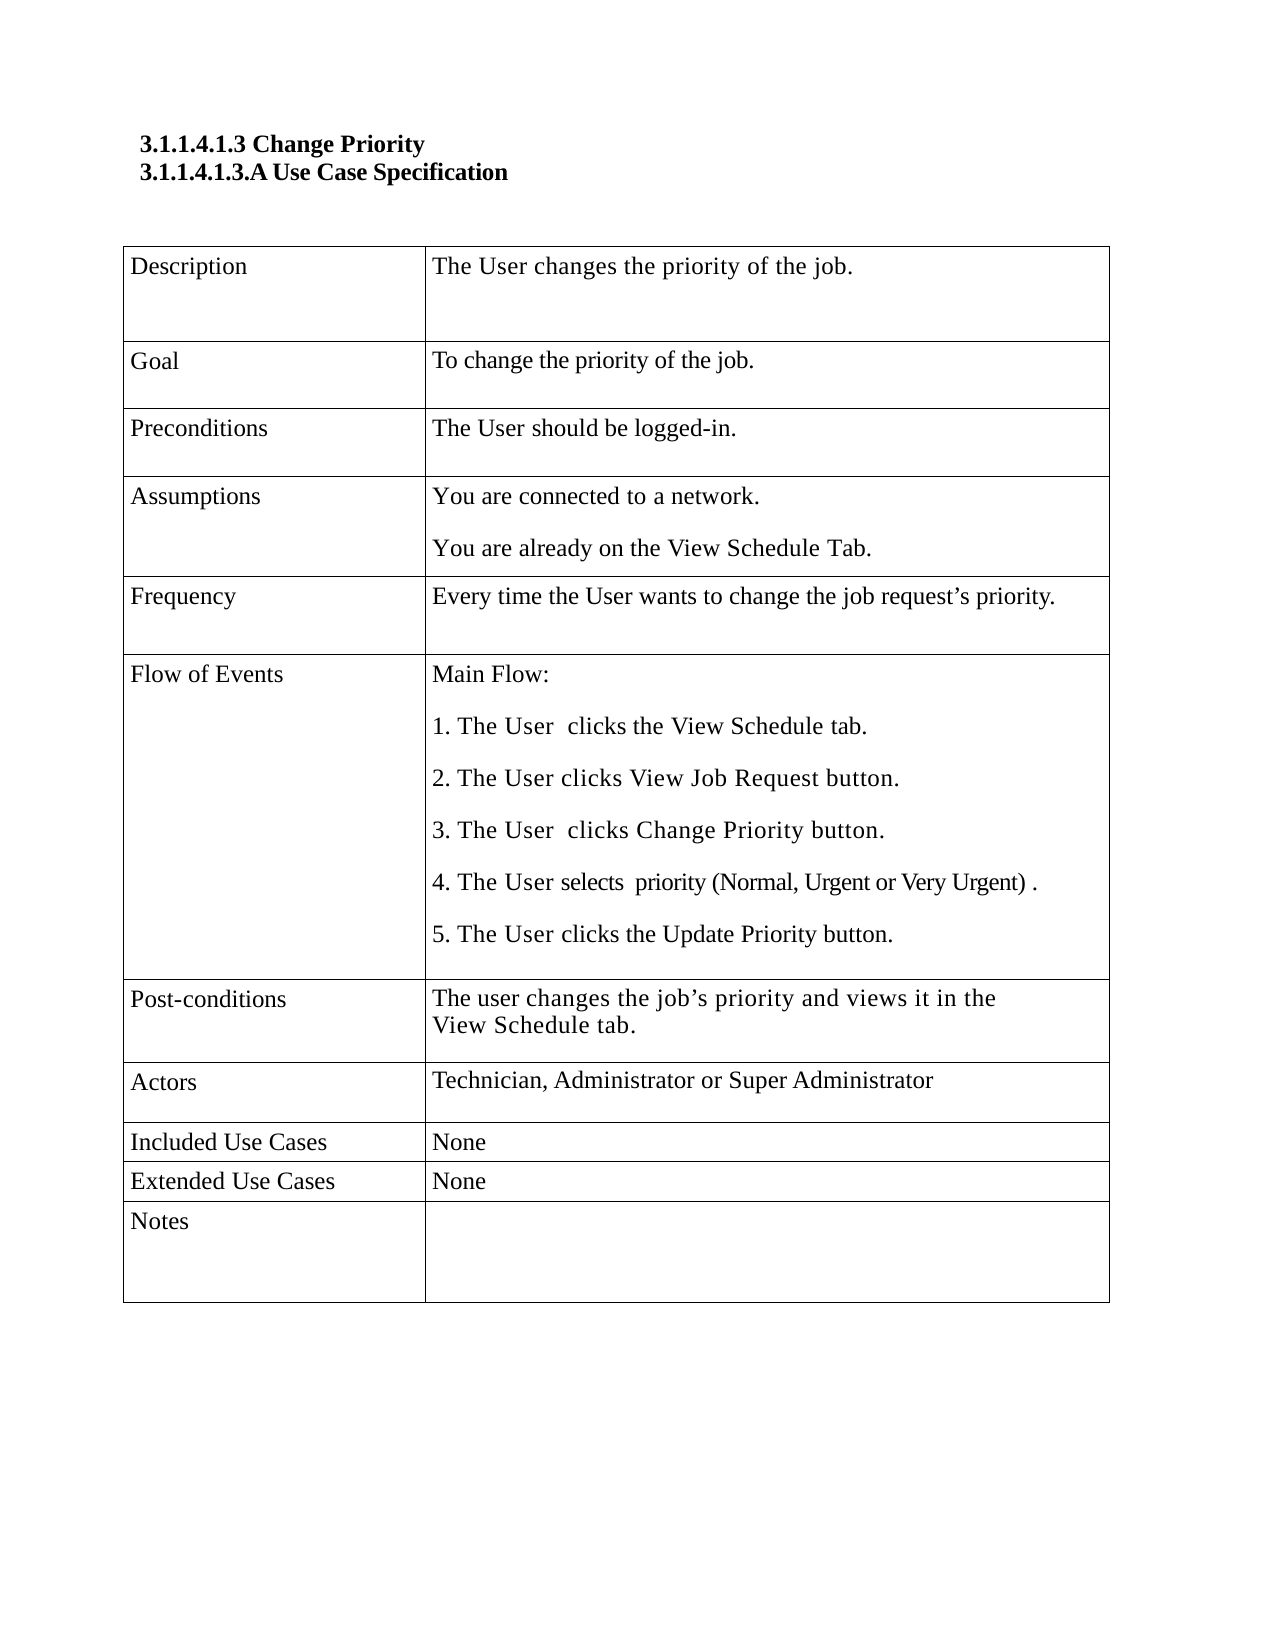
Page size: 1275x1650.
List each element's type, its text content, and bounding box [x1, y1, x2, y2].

table_cell [426, 1202, 1109, 1302]
table_cell Actors [124, 1063, 425, 1121]
table_cell You are connected to a network. You are already on the View Schedule Tab. [426, 477, 1109, 576]
table_cell Flow of Events [124, 655, 425, 979]
table_cell None [426, 1162, 1109, 1201]
table_cell Assumptions [124, 477, 425, 576]
text 3.1.1.4.1.3.A Use Case Specification [139, 157, 1135, 186]
table_cell Main Flow: 1. The User clicks the View Schedule tab. 2. The User clicks View Job Request button. 3. The User clicks Change Priority button. 4. The User selects priority (Normal, Urgent or Very Urgent) . 5. The User clicks the Update Priority button. [426, 655, 1109, 979]
table_cell Extended Use Cases [124, 1162, 425, 1201]
table_cell Frequency [124, 577, 425, 653]
table_cell Technician, Administrator or Super Administrator [426, 1063, 1109, 1121]
table_cell Preconditions [124, 409, 425, 476]
table_cell To change the priority of the job. [426, 342, 1109, 408]
table_header The User changes the priority of the job. [426, 247, 1109, 341]
text 3.1.1.4.1.3 Change Priority [139, 129, 1135, 157]
table_header Description [124, 247, 425, 341]
table_cell Every time the User wants to change the job request’s priority. [426, 577, 1109, 653]
table_cell Notes [124, 1202, 425, 1302]
table_cell Included Use Cases [124, 1123, 425, 1161]
table_cell Goal [124, 342, 425, 408]
table_cell The user changes the job’s priority and views it in the View Schedule tab. [426, 980, 1109, 1062]
table_cell Post-conditions [124, 980, 425, 1062]
table_cell None [426, 1123, 1109, 1161]
table_cell The User should be logged-in. [426, 409, 1109, 476]
